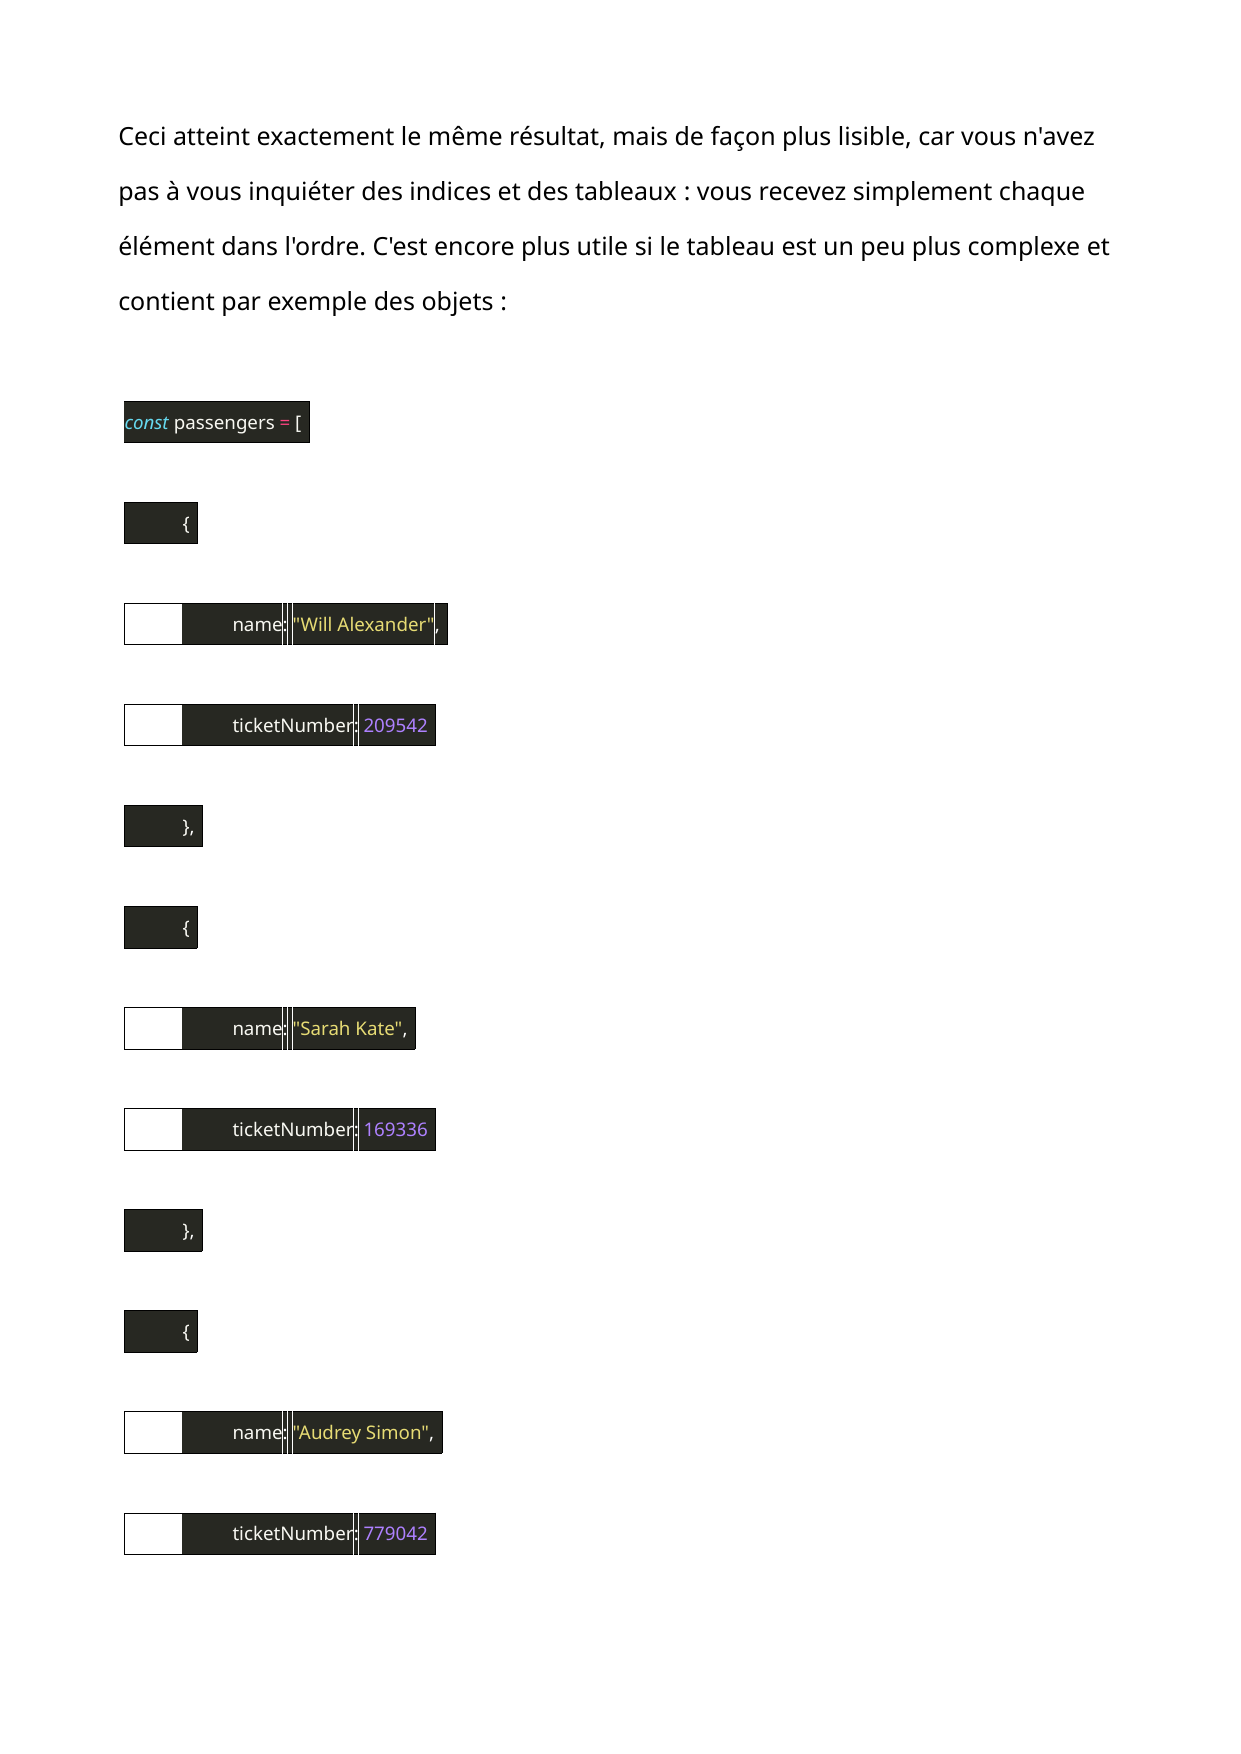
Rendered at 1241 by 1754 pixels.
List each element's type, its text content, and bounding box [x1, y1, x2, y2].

text [436, 704, 1111, 746]
text }, [125, 1210, 202, 1251]
text name: "Audrey Simon", [125, 1412, 442, 1453]
text const passengers = [ [124, 402, 309, 442]
text }, [125, 806, 202, 846]
text [416, 1007, 1111, 1049]
text [436, 1108, 1111, 1150]
text Ceci atteint exactement le même résultat, mais de façon plus lisible, car vous n'avez pas à vous inquiéter des indices et des tableaux : vous recevez simplement chaque élément dans l'ordre. C'est encore plus utile si le tableau est un peu plus complexe et contient par exemple des objets : [118, 118, 1122, 317]
text [198, 502, 1111, 543]
text [448, 603, 1111, 644]
text name: "Sarah Kate", [125, 1008, 415, 1049]
text [436, 1512, 1111, 1554]
text name: "Will Alexander", [125, 604, 447, 644]
text { [125, 503, 197, 543]
text ticketNumber: 169336 [125, 1109, 435, 1150]
text ticketNumber: 209542 [125, 705, 435, 745]
text [203, 1209, 1111, 1251]
text ticketNumber: 779042 [125, 1514, 435, 1554]
text [198, 1310, 1111, 1352]
text [198, 906, 1111, 948]
text { [125, 907, 197, 948]
text [443, 1411, 1111, 1453]
text { [125, 1311, 197, 1352]
text [310, 401, 1111, 442]
text [203, 805, 1111, 847]
